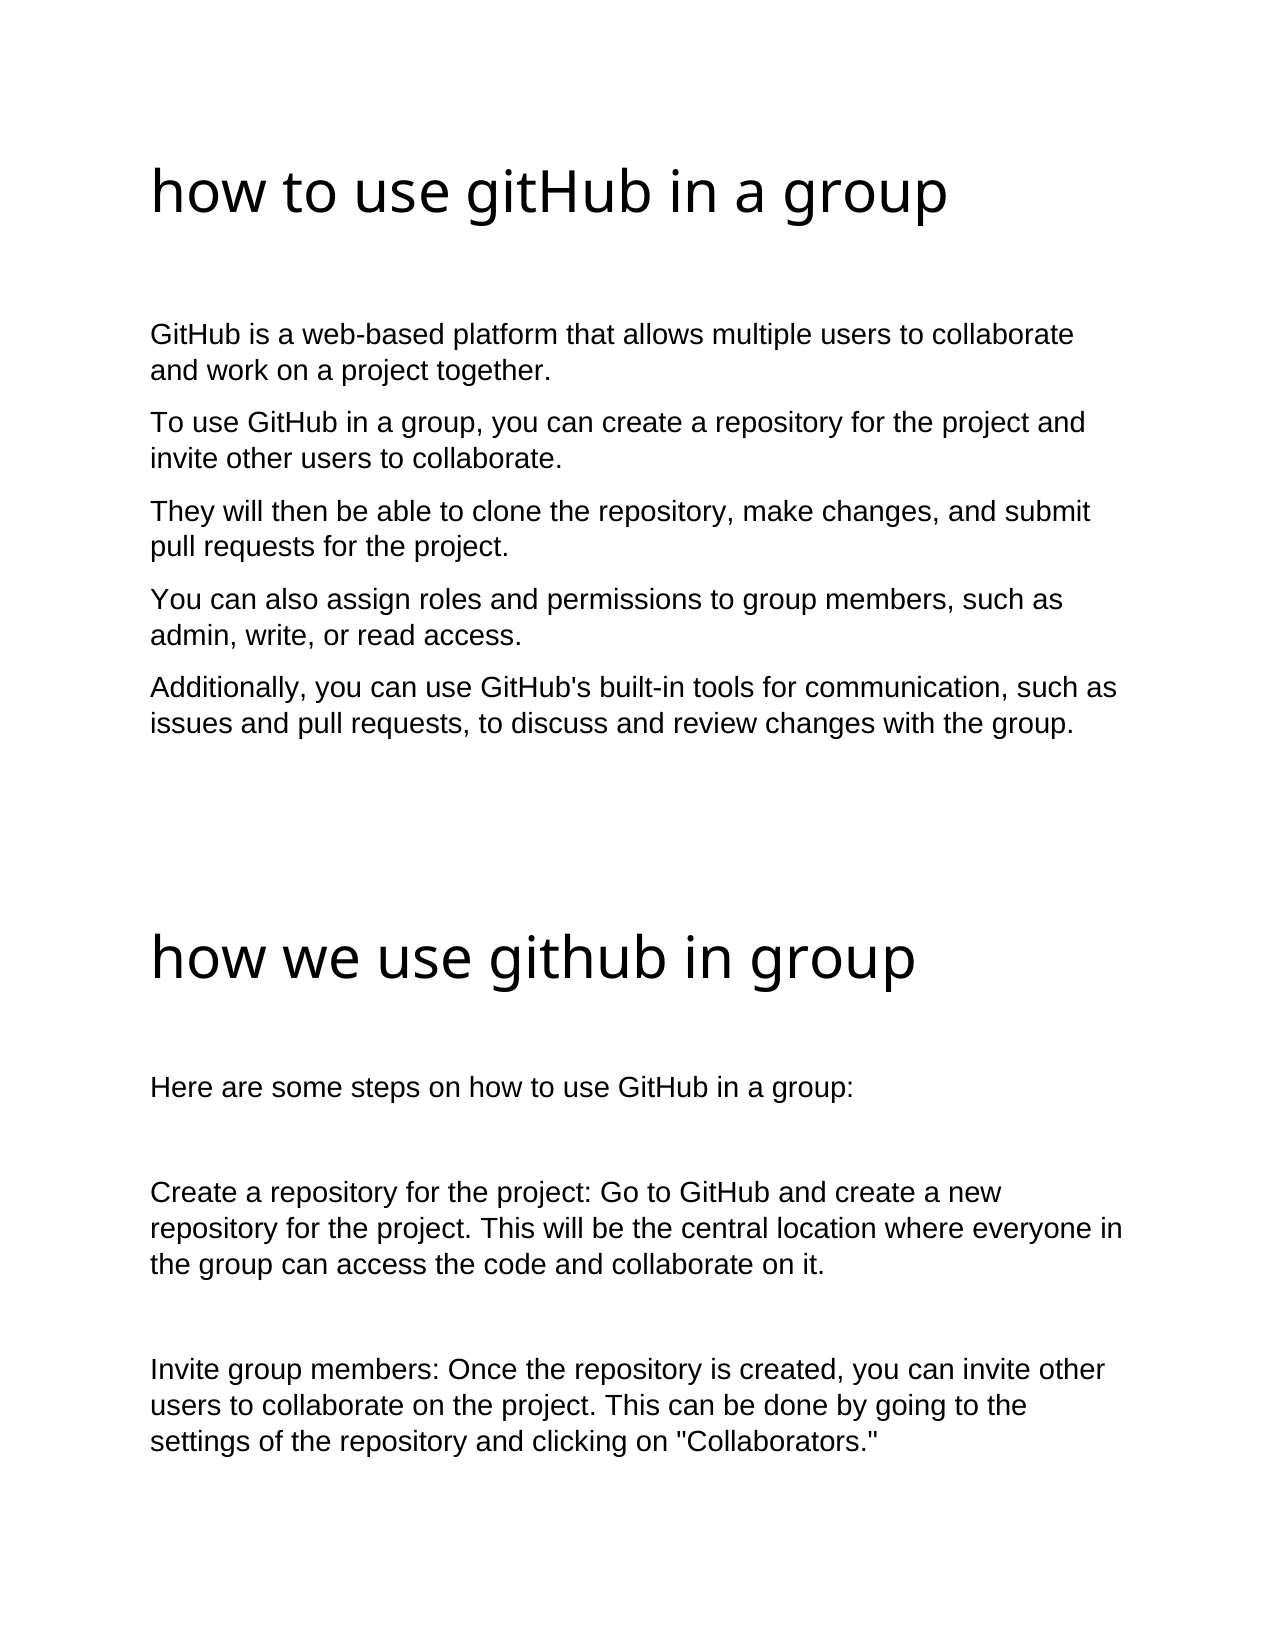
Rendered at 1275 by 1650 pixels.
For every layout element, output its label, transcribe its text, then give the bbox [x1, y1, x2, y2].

text To use GitHub in a group, you can create a repository for the project and invite other users to collaborate. [150, 405, 1125, 474]
text Additionally, you can use GitHub's built-in tools for communication, such as issues and pull requests, to discuss and review changes with the group. [150, 670, 1125, 739]
text Here are some steps on how to use GitHub in a group: [150, 1070, 1125, 1104]
text You can also assign roles and permissions to group members, such as admin, write, or read access. [150, 582, 1125, 651]
text how we use github in group [150, 916, 1125, 996]
text how to use gitHub in a group [150, 150, 1125, 229]
text Invite group members: Once the repository is created, you can invite other users to collaborate on the project. This can be done by going to the settings of the repository and clicking on "Collaborators." [150, 1352, 1125, 1457]
text GitHub is a web-based platform that allows multiple users to collaborate and work on a project together. [150, 317, 1125, 386]
text Create a repository for the project: Go to GitHub and create a new repository for the project. This will be the central location where everyone in the group can access the code and collaborate on it. [150, 1175, 1125, 1280]
text They will then be able to clone the repository, make changes, and submit pull requests for the project. [150, 493, 1125, 563]
